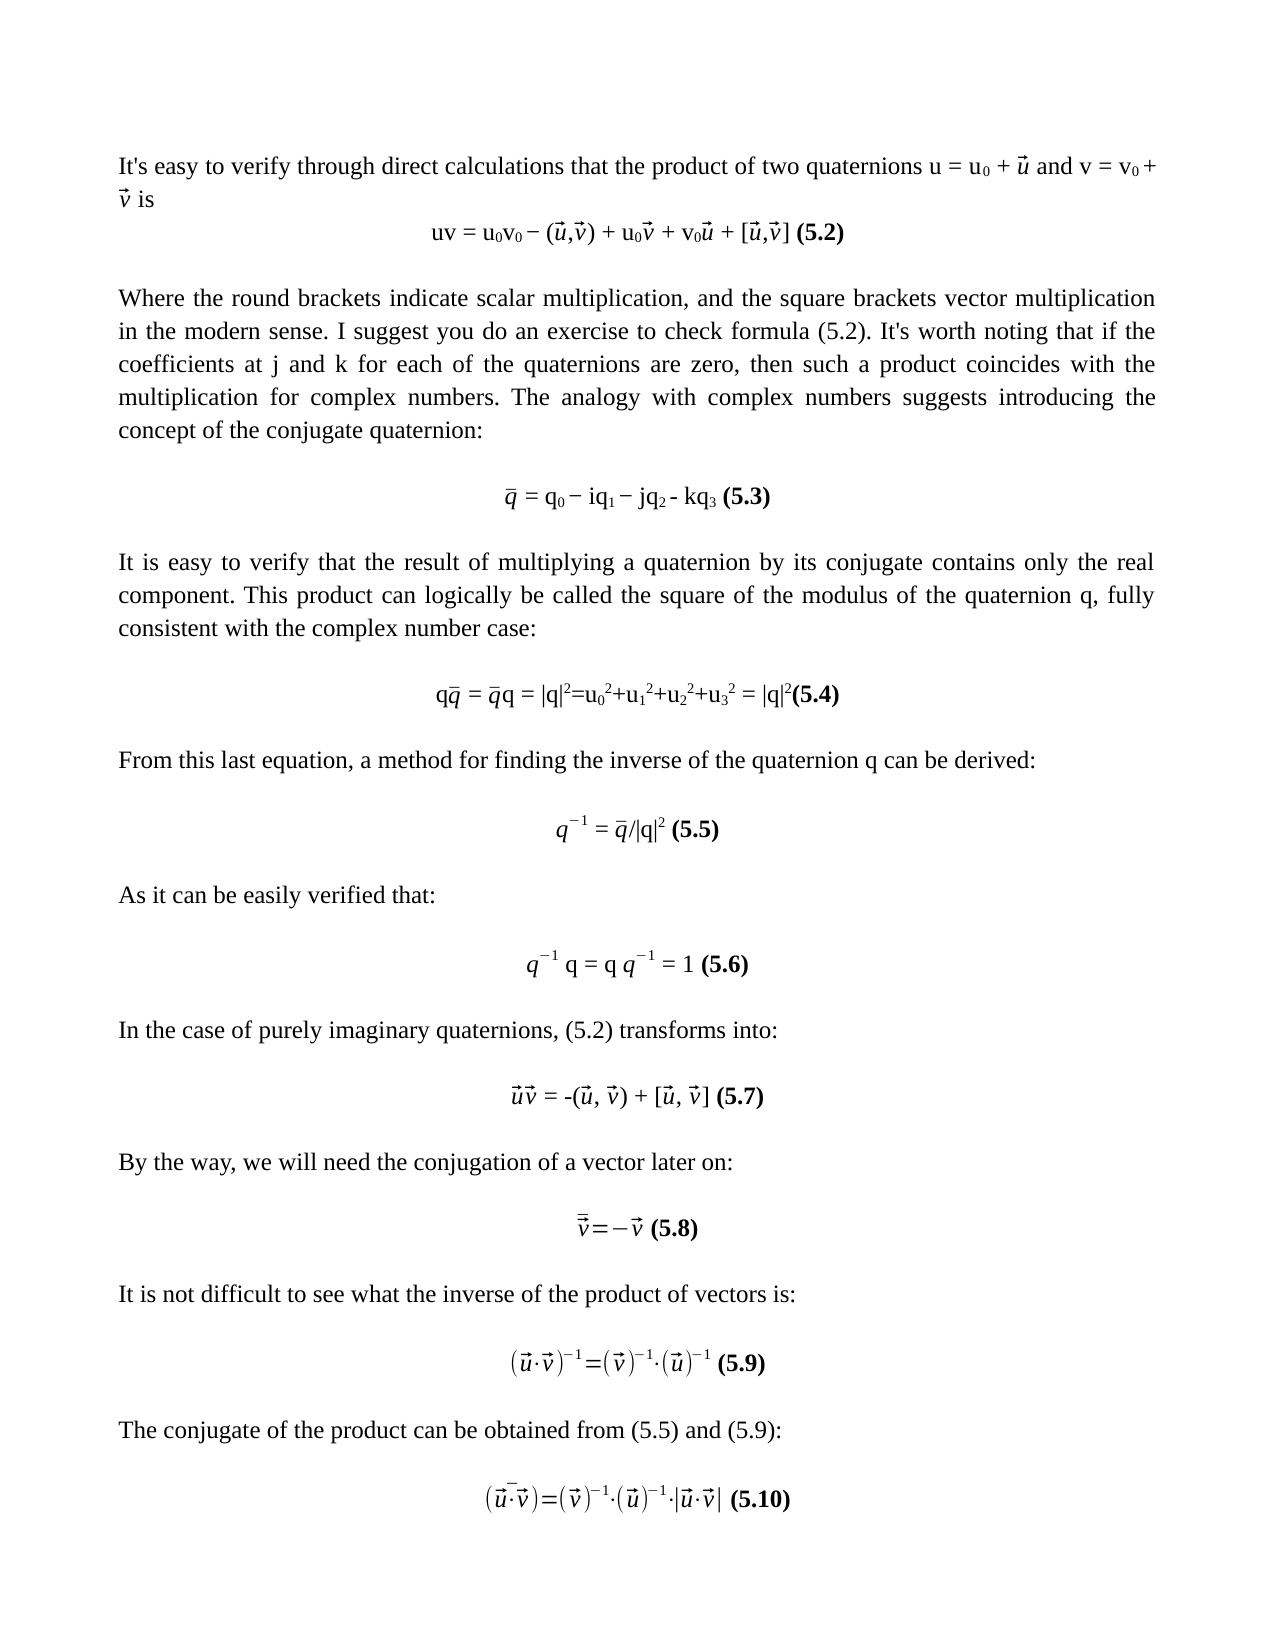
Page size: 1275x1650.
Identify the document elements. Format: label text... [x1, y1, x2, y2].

text From this last equation, a method for finding the inverse of the quaternion q can be derived: [118, 746, 1157, 774]
text (5.10) [118, 1482, 1157, 1515]
text = q0 − iq1 − jq2 - kq3 (5.3) [118, 481, 1157, 510]
text It's easy to verify through direct calculations that the product of two quaternions u = u0 + and v = v0 + is [118, 151, 1157, 213]
text It is easy to verify that the result of multiplying a quaternion by its conjugate contains only the real component. This product can logically be called the square of the modulus of the quaternion q, fully consistent with the complex number case: [118, 547, 1157, 642]
text The conjugate of the product can be obtained from (5.5) and (5.9): [118, 1416, 1157, 1444]
text uv = u0v0 − (,) + u0 + v0 + [,] (5.2) [118, 217, 1157, 246]
text (5.9) [118, 1345, 1157, 1378]
text Where the round brackets indicate scalar multiplication, and the square brackets vector multiplication in the modern sense. I suggest you do an exercise to check formula (5.2). It's worth noting that if the coefficients at j and k for each of the quaternions are zero, then such a product coincides with the multiplication for complex numbers. The analogy with complex numbers suggests introducing the concept of the conjugate quaternion: [118, 283, 1157, 444]
text = /|q|2 (5.5) [118, 812, 1157, 843]
text q = q = 1 (5.6) [118, 946, 1157, 977]
text = -(, ) + [, ] (5.7) [118, 1081, 1157, 1109]
text (5.8) [118, 1213, 1157, 1242]
text As it can be easily verified that: [118, 880, 1157, 909]
text It is not difficult to see what the inverse of the product of vectors is: [118, 1279, 1157, 1308]
text By the way, we will need the conjugation of a vector later on: [118, 1147, 1157, 1176]
text q = q = |q|2=u02+u12+u22+u32 = |q|2(5.4) [118, 679, 1157, 708]
text In the case of purely imaginary quaternions, (5.2) transforms into: [118, 1015, 1157, 1043]
